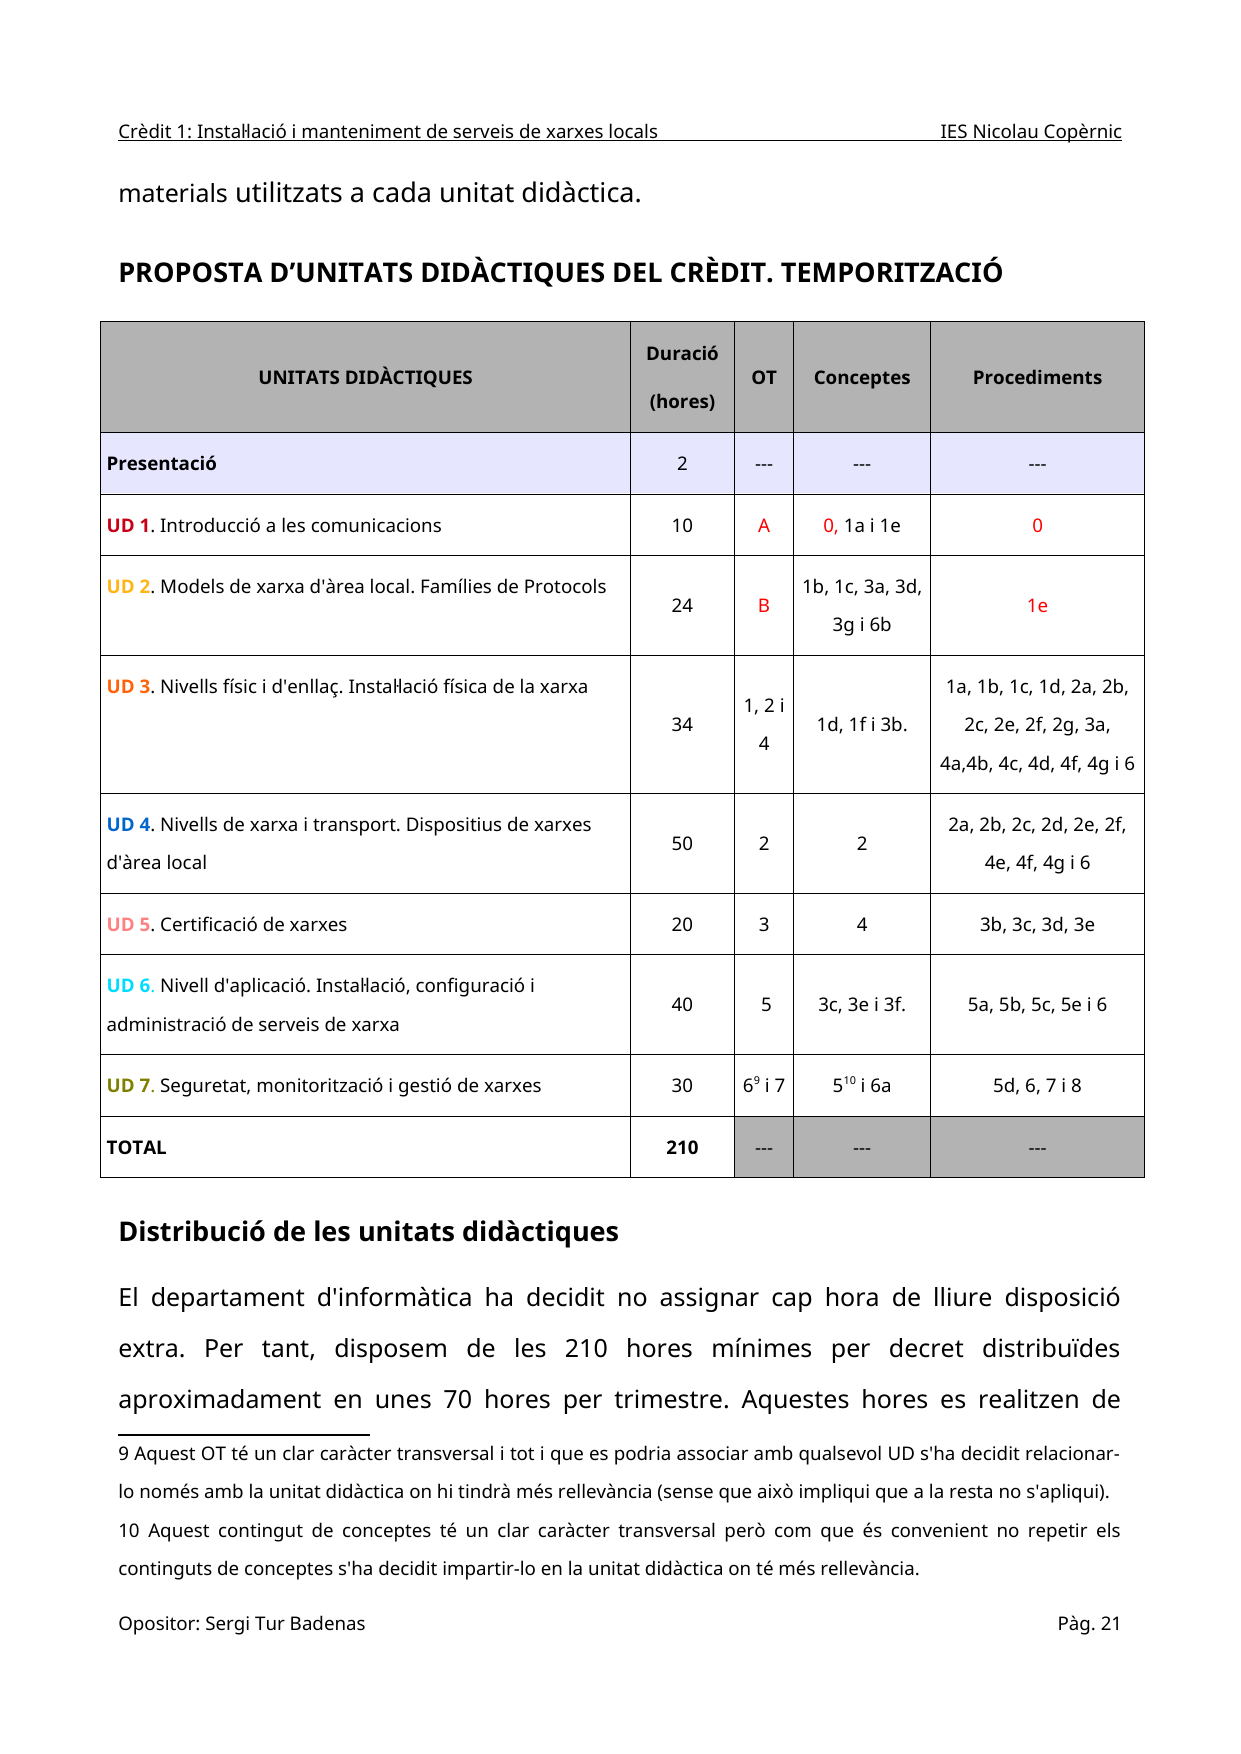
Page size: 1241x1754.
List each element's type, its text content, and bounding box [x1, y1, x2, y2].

table_cell 24 [631, 556, 734, 655]
table_cell 1a, 1b, 1c, 1d, 2a, 2b, 2c, 2e, 2f, 2g, 3a, 4a,4b, 4c, 4d, 4f, 4g i 6 [931, 656, 1144, 793]
table_cell 5 [735, 955, 793, 1054]
table_cell UD 5. Certificació de xarxes [101, 894, 630, 954]
text Distribució de les unitats didàctiques [118, 1212, 1122, 1249]
subtitle PROPOSTA D’UNITATS DIDÀCTIQUES DEL CRÈDIT. TEMPORITZACIÓ [118, 253, 1122, 290]
table_cell B [735, 556, 793, 655]
table_cell --- [931, 433, 1144, 493]
table_cell 3 [735, 894, 793, 954]
table_cell --- [735, 1117, 793, 1177]
table_cell 0 [931, 495, 1144, 555]
table_header Conceptes [794, 322, 930, 432]
table_header OT [735, 322, 793, 432]
table_header Procediments [931, 322, 1144, 432]
table_cell 50 [631, 794, 734, 893]
table_cell 6 i 7 [735, 1055, 793, 1116]
table_cell 5 i 6a [794, 1055, 930, 1116]
table_cell 3b, 3c, 3d, 3e [931, 894, 1144, 954]
table_cell --- [931, 1117, 1144, 1177]
table_cell 10 [631, 495, 734, 555]
table_cell 1, 2 i 4 [735, 656, 793, 793]
table_cell UD 7. Seguretat, monitorització i gestió de xarxes [101, 1055, 630, 1116]
table_cell Presentació [101, 433, 630, 493]
table_cell --- [735, 433, 793, 493]
table_cell 34 [631, 656, 734, 793]
table_cell 1b, 1c, 3a, 3d, 3g i 6b [794, 556, 930, 655]
table_cell --- [794, 1117, 930, 1177]
table_cell 4 [794, 894, 930, 954]
table_cell --- [794, 433, 930, 493]
table_cell 2 [735, 794, 793, 893]
table_header Duració (hores) [631, 322, 734, 432]
table_cell 210 [631, 1117, 734, 1177]
table_cell UD 6. Nivell d'aplicació. Instal·lació, configuració i administració de serveis de xarxa [101, 955, 630, 1054]
table_cell 2a, 2b, 2c, 2d, 2e, 2f, 4e, 4f, 4g i 6 [931, 794, 1144, 893]
table_cell A [735, 495, 793, 555]
table_cell 5a, 5b, 5c, 5e i 6 [931, 955, 1144, 1054]
text El departament d'informàtica ha decidit no assignar cap hora de lliure disposició extra. Per tant, disposem de les 210 hores mínimes per decret distribuïdes aproximadament en unes 70 hores per trimestre. Aquestes hores es realitzen de [118, 1280, 1122, 1416]
table_cell 5d, 6, 7 i 8 [931, 1055, 1144, 1116]
table_cell TOTAL [101, 1117, 630, 1177]
table_header UNITATS DIDÀCTIQUES [101, 322, 630, 432]
table_cell 2 [631, 433, 734, 493]
table_cell 40 [631, 955, 734, 1054]
table_cell UD 3. Nivells físic i d'enllaç. Instal·lació física de la xarxa [101, 656, 630, 793]
table_cell 1d, 1f i 3b. [794, 656, 930, 793]
table_cell UD 2. Models de xarxa d'àrea local. Famílies de Protocols [101, 556, 630, 655]
table_cell 1e [931, 556, 1144, 655]
table_cell 3c, 3e i 3f. [794, 955, 930, 1054]
text materials utilitzats a cada unitat didàctica. [118, 173, 1122, 210]
table_cell 20 [631, 894, 734, 954]
table_cell UD 1. Introducció a les comunicacions [101, 495, 630, 555]
table_cell UD 4. Nivells de xarxa i transport. Dispositius de xarxes d'àrea local [101, 794, 630, 893]
table_cell 2 [794, 794, 930, 893]
table_cell 30 [631, 1055, 734, 1116]
table_cell 0, 1a i 1e [794, 495, 930, 555]
